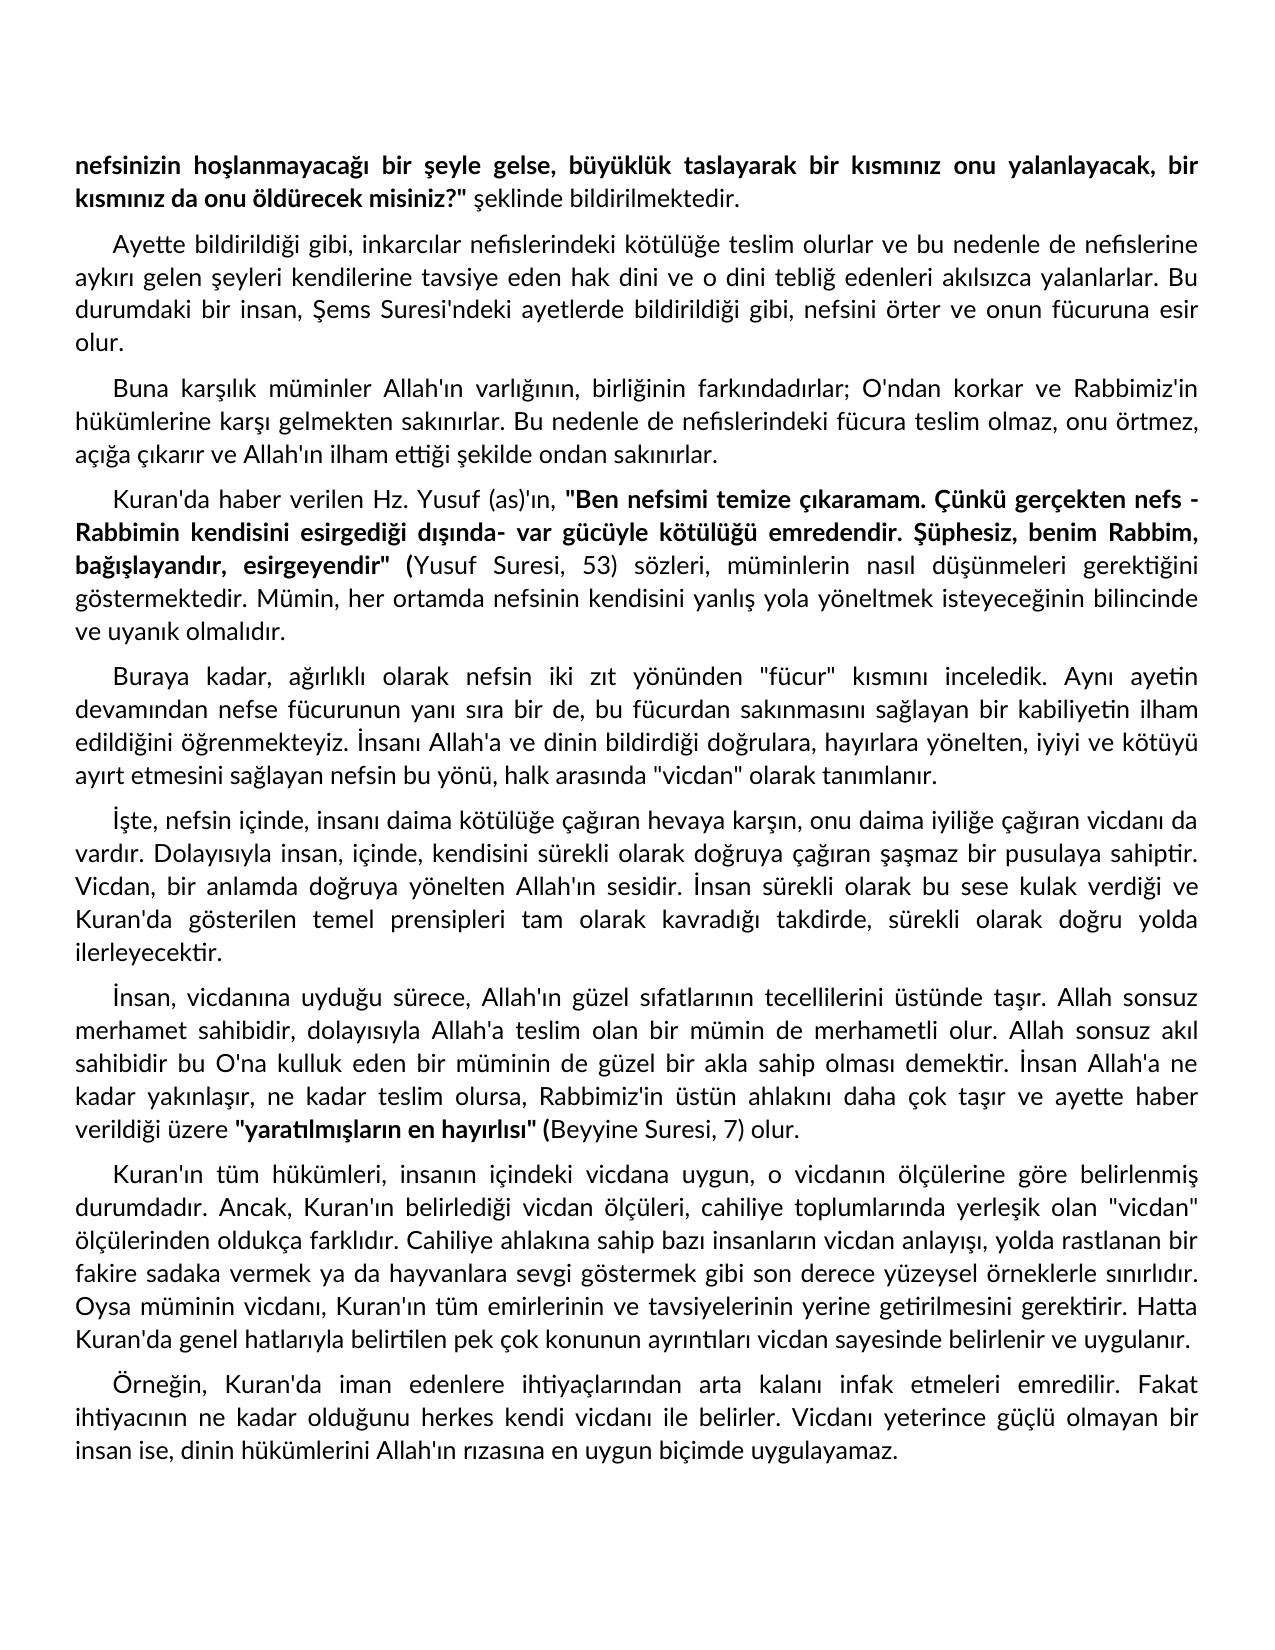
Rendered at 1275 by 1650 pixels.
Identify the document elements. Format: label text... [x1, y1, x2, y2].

text İşte, nefsin içinde, insanı daima kötülüğe çağıran hevaya karşın, onu daima iyiliğe çağıran vicdanı da vardır. Dolayısıyla insan, içinde, kendisini sürekli olarak doğruya çağıran şaşmaz bir pusulaya sahiptir. Vicdan, bir anlamda doğruya yönelten Allah'ın sesidir. İnsan sürekli olarak bu sese kulak verdiği ve Kuran'da gösterilen temel prensipleri tam olarak kavradığı takdirde, sürekli olarak doğru yolda ilerleyecektir. [75, 805, 1200, 967]
text Örneğin, Kuran'da iman edenlere ihtiyaçlarından arta kalanı infak etmeleri emredilir. Fakat ihtiyacının ne kadar olduğunu herkes kendi vicdanı ile belirler. Vicdanı yeterince güçlü olmayan bir insan ise, dinin hükümlerini Allah'ın rızasına en uygun biçimde uygulayamaz. [75, 1369, 1200, 1465]
text Kuran'da haber verilen Hz. Yusuf (as)'ın, "Ben nefsimi temize çıkaramam. Çünkü gerçekten nefs -Rabbimin kendisini esirgediği dışında- var gücüyle kötülüğü emredendir. Şüphesiz, benim Rabbim, bağışlayandır, esirgeyendir" (Yusuf Suresi, 53) sözleri, müminlerin nasıl düşünmeleri gerektiğini göstermektedir. Mümin, her ortamda nefsinin kendisini yanlış yola yöneltmek isteyeceğinin bilincinde ve uyanık olmalıdır. [75, 484, 1200, 645]
text nefsinizin hoşlanmayacağı bir şeyle gelse, büyüklük taslayarak bir kısmınız onu yalanlayacak, bir kısmınız da onu öldürecek misiniz?" şeklinde bildirilmektedir. [75, 150, 1200, 213]
text Kuran'ın tüm hükümleri, insanın içindeki vicdana uygun, o vicdanın ölçülerine göre belirlenmiş durumdadır. Ancak, Kuran'ın belirlediği vicdan ölçüleri, cahiliye toplumlarında yerleşik olan "vicdan" ölçülerinden oldukça farklıdır. Cahiliye ahlakına sahip bazı insanların vicdan anlayışı, yolda rastlanan bir fakire sadaka vermek ya da hayvanlara sevgi göstermek gibi son derece yüzeysel örneklerle sınırlıdır. Oysa müminin vicdanı, Kuran'ın tüm emirlerinin ve tavsiyelerinin yerine getirilmesini gerektirir. Hatta Kuran'da genel hatlarıyla belirtilen pek çok konunun ayrıntıları vicdan sayesinde belirlenir ve uygulanır. [75, 1159, 1200, 1354]
text Ayette bildirildiği gibi, inkarcılar nefislerindeki kötülüğe teslim olurlar ve bu nedenle de nefislerine aykırı gelen şeyleri kendilerine tavsiye eden hak dini ve o dini tebliğ edenleri akılsızca yalanlarlar. Bu durumdaki bir insan, Şems Suresi'ndeki ayetlerde bildirildiği gibi, nefsini örter ve onun fücuruna esir olur. [75, 228, 1200, 357]
text İnsan, vicdanına uyduğu sürece, Allah'ın güzel sıfatlarının tecellilerini üstünde taşır. Allah sonsuz merhamet sahibidir, dolayısıyla Allah'a teslim olan bir mümin de merhametli olur. Allah sonsuz akıl sahibidir bu O'na kulluk eden bir müminin de güzel bir akla sahip olması demektir. İnsan Allah'a ne kadar yakınlaşır, ne kadar teslim olursa, Rabbimiz'in üstün ahlakını daha çok taşır ve ayette haber verildiği üzere "yaratılmışların en hayırlısı" (Beyyine Suresi, 7) olur. [75, 982, 1200, 1144]
text Buraya kadar, ağırlıklı olarak nefsin iki zıt yönünden "fücur" kısmını inceledik. Aynı ayetin devamından nefse fücurunun yanı sıra bir de, bu fücurdan sakınmasını sağlayan bir kabiliyetin ilham edildiğini öğrenmekteyiz. İnsanı Allah'a ve dinin bildirdiği doğrulara, hayırlara yönelten, iyiyi ve kötüyü ayırt etmesini sağlayan nefsin bu yönü, halk arasında "vicdan" olarak tanımlanır. [75, 661, 1200, 789]
text Buna karşılık müminler Allah'ın varlığının, birliğinin farkındadırlar; O'ndan korkar ve Rabbimiz'in hükümlerine karşı gelmekten sakınırlar. Bu nedenle de nefislerindeki fücura teslim olmaz, onu örtmez, açığa çıkarır ve Allah'ın ilham ettiği şekilde ondan sakınırlar. [75, 372, 1200, 468]
